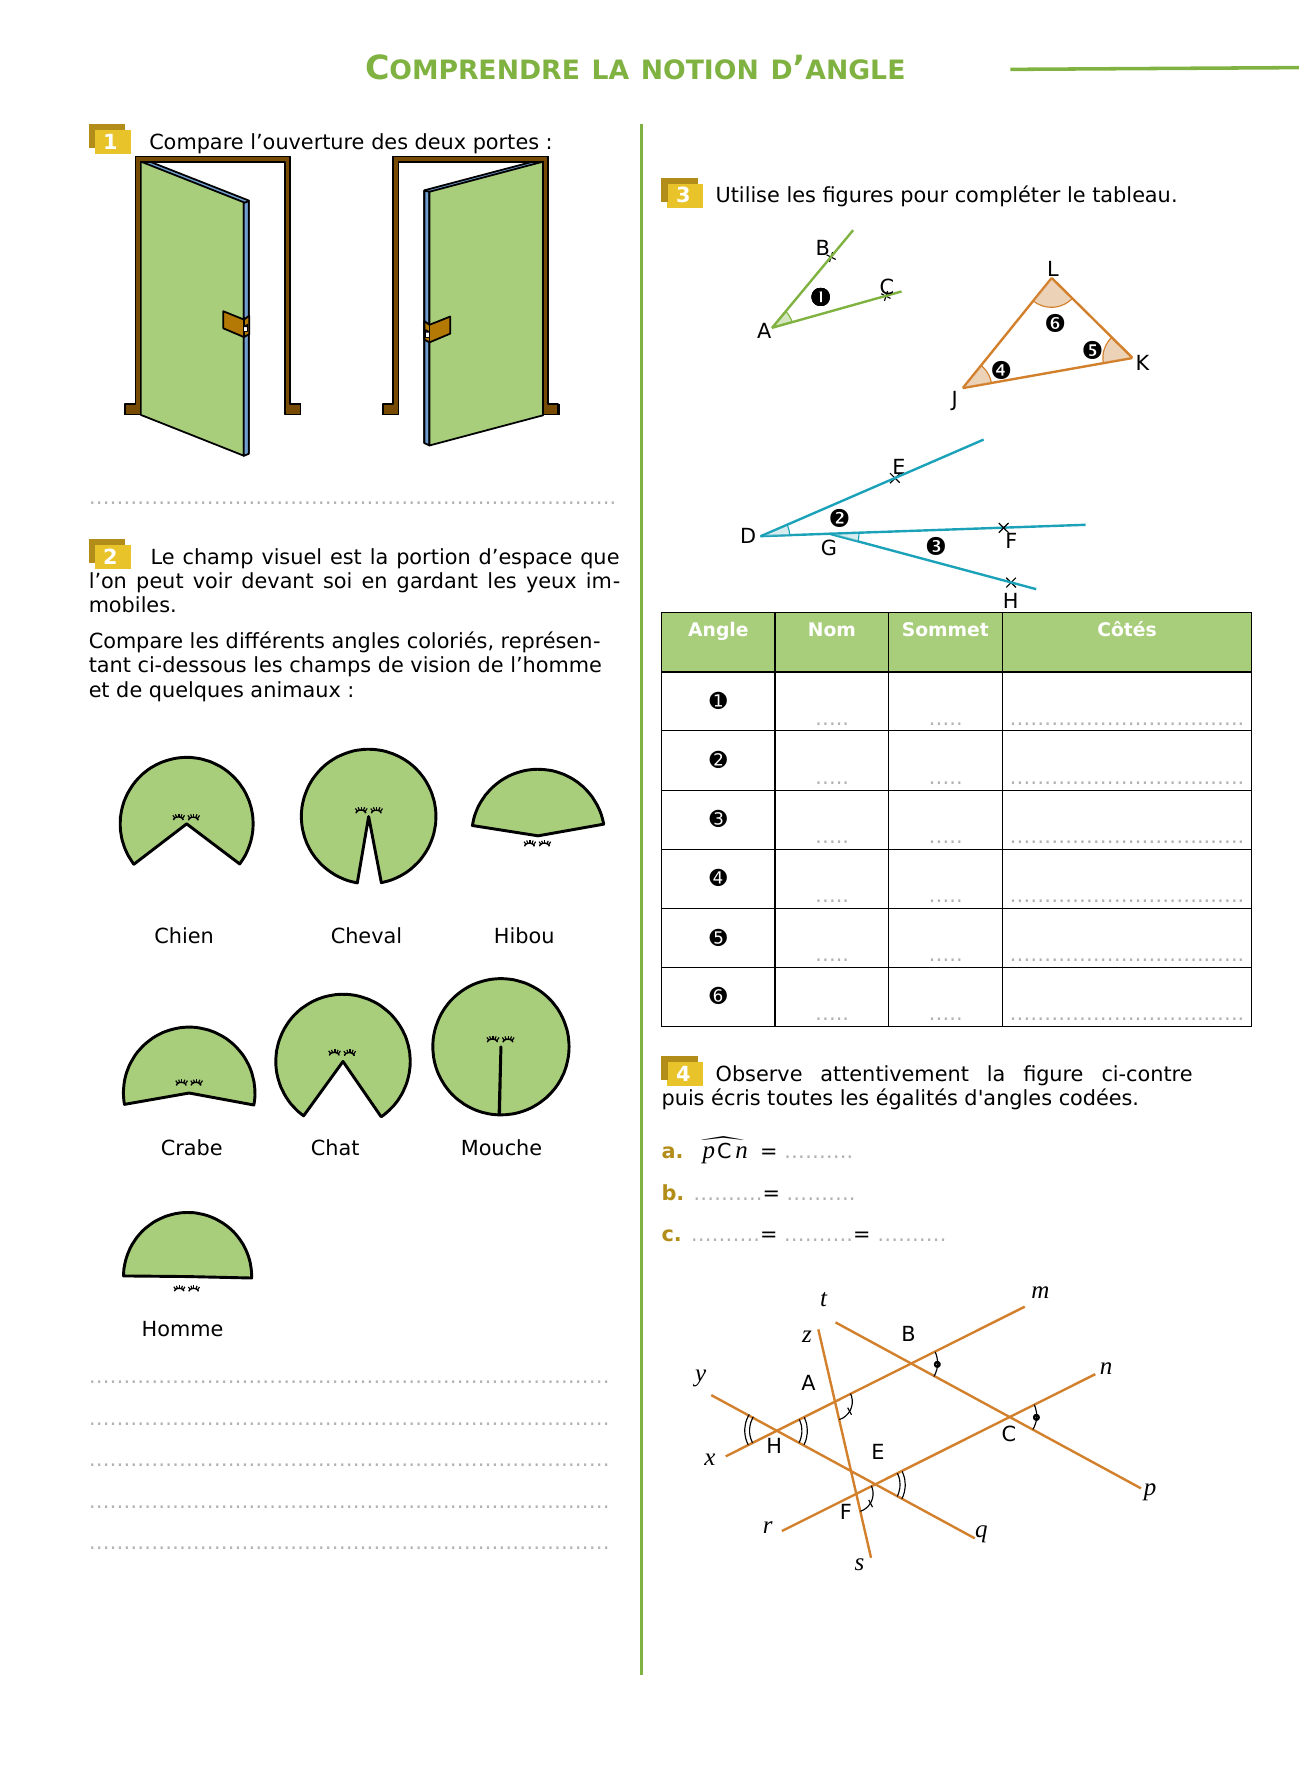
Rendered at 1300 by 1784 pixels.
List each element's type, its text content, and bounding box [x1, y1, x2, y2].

table_cell ….. [889, 850, 1002, 908]
text Compare les différents angles coloriés, représen­tant ci-dessous les champs de vision de l’homme et de quelques animaux : [88, 629, 620, 702]
text ………………………………………………………………… [88, 1513, 620, 1554]
table_cell ….. [776, 968, 888, 1026]
table_cell ➎ [662, 909, 774, 967]
table_cell ………………………..….. [1003, 850, 1251, 908]
subtitle Le champ visuel est la portion d’espace que l’on peut voir devant soi en gardant les yeux im­mobiles. [88, 539, 620, 617]
table_header Sommet [889, 613, 1002, 671]
text Crabe Chat Mouche [88, 1136, 620, 1160]
table_cell ….. [776, 791, 888, 848]
table_cell ….. [776, 731, 888, 789]
table_cell ….. [889, 909, 1002, 967]
table_cell ….. [889, 731, 1002, 789]
list ……….= ………. [661, 1164, 1193, 1205]
table_header Angle [662, 613, 774, 671]
table_cell ….. [776, 909, 888, 967]
table_cell ………………………..….. [1003, 731, 1251, 789]
table_cell ➍ [662, 850, 774, 908]
table_cell ➏ [662, 968, 774, 1026]
subtitle Observe attentivement la figure ci-contre puis écris toutes les égalités d'angles codées. [661, 1056, 1193, 1111]
table_cell ………………………..….. [1003, 673, 1251, 730]
table_cell ………………………..….. [1003, 791, 1251, 848]
table_cell ………………………..….. [1003, 909, 1251, 967]
table_cell ➋ [662, 731, 774, 789]
list = ………. [661, 1122, 1193, 1164]
text Chien Cheval Hibou [88, 924, 620, 949]
table_cell ….. [776, 850, 888, 908]
table_cell ➊ [662, 673, 774, 730]
table_cell ➌ [662, 791, 774, 848]
table_cell ….. [776, 673, 888, 730]
subtitle Compare l’ouverture des deux portes : [125, 124, 620, 154]
table_cell ….. [889, 673, 1002, 730]
table_cell ….. [889, 968, 1002, 1026]
table_cell ………………………..….. [1003, 968, 1251, 1026]
text ………………………………………………………………… [88, 1430, 620, 1472]
table_header Nom [776, 613, 888, 671]
list ……….= ……….= ………. [661, 1205, 1193, 1247]
text ………………………………………………………………… [88, 1347, 620, 1389]
subtitle Utilise les figures pour compléter le tableau. [698, 178, 1193, 208]
text …………………………………………………………………. [88, 468, 620, 509]
table_header Côtés [1003, 613, 1251, 671]
text ………………………………………………………………… [88, 1472, 620, 1513]
text Homme [88, 1317, 620, 1342]
table_cell ….. [889, 791, 1002, 848]
text ………………………………………………………………… [88, 1389, 620, 1430]
